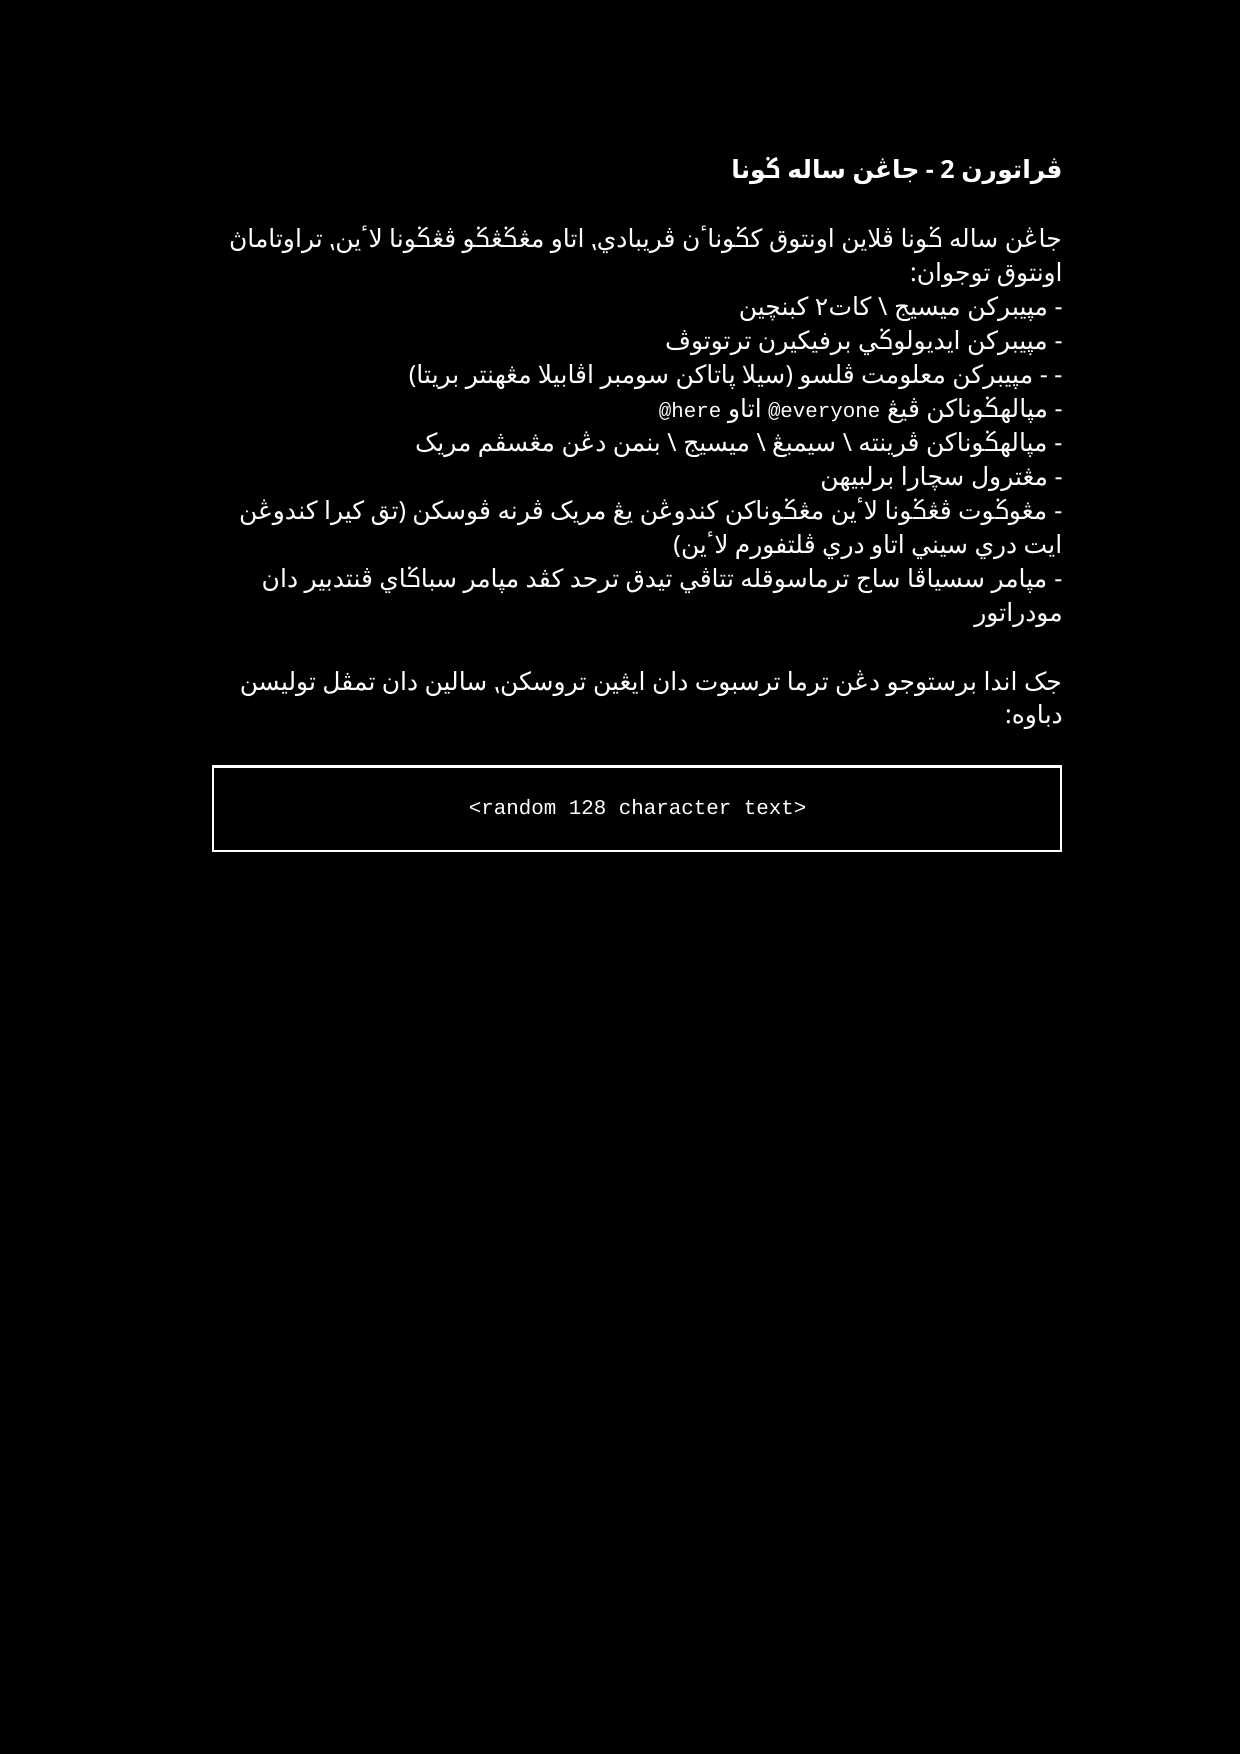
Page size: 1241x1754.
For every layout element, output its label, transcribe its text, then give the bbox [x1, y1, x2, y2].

text ڤراتورن 2 - جاڠن ساله ݢونا [212, 152, 1062, 186]
text جاڠن ساله ݢونا ڤلاين اونتوق کݢوناٴن ڤريبادي⹁ اتاو مڠݢڠݢو ڤڠݢونا لاٴين⹁ تراوتاماڽ اونتوق توجوان: - مڽيبرکن ميسيج \ کات٢ کبنچين - مڽيبرکن ايديولوݢي برفيکيرن ترتوتوڤ - - مڽيبرکن معلومت ڤلسو (سيلا ڽاتاکن سومبر اڤابيلا مڠهنتر بريتا) - مڽالهݢوناکن ڤيڠ ‎‏everyone@ اتاو here@ - مڽالهݢوناکن ڤرينته \ سيمبڠ \ ميسيج \ بنمن دڠن مڠسڤم مريک - مڠترول سچارا برلبيهن - مڠوݢوت ڤڠݢونا لاٴين مڠݢوناکن کندوڠن يڠ مريک ڤرنه ڤوسکن (تق کيرا کندوڠن ايت دري سيني اتاو دري ڤلتفورم لاٴين) - مڽامر سسياڤا ساج ترماسوقله تتاڤي تيدق ترحد کڤد مڽامر سباݢاي ڤنتدبير دان مودراتور جک اندا برستوجو دڠن ترما ترسبوت دان ايڠين تروسکن⹁ سالين دان تمڤل توليسن دباوه: [212, 220, 1062, 731]
text <random 128 character text> [214, 768, 1060, 850]
